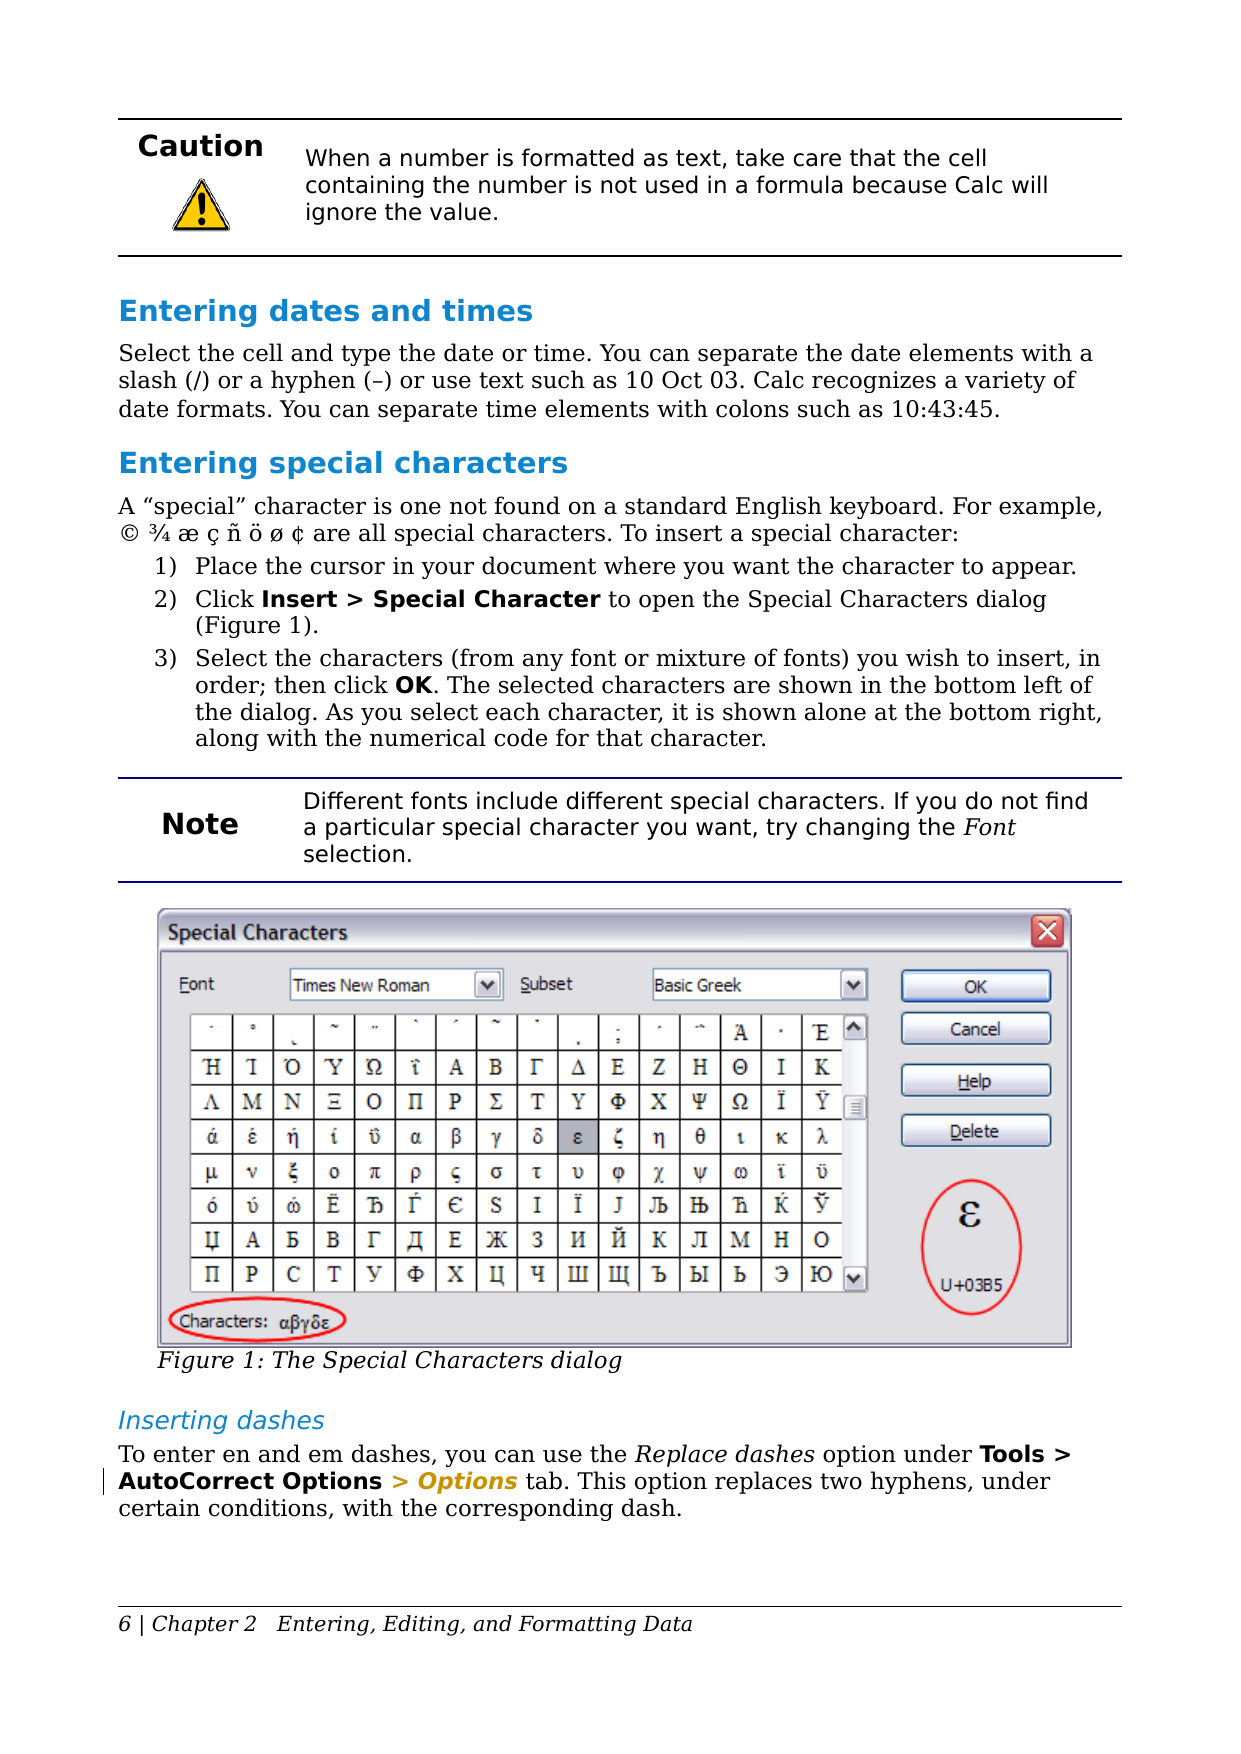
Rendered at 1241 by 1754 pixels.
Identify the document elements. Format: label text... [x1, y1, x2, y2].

subtitle Entering special characters [118, 447, 1122, 481]
list A “special” character is one not found on a standard English keyboard. For example, © ¾ æ ç ñ ö ø ¢ are all special characters. To insert a special character: [118, 493, 1122, 546]
list Click Insert > Special Character to open the Special Characters dialog (Figure 1). [177, 586, 1122, 639]
table_header Different fonts include different special characters. If you do not find a particular special character you want, try changing the Font selection. [281, 779, 1122, 881]
text Figure 1: The Special Characters dialog [157, 908, 1083, 1374]
picture [157, 908, 1072, 1348]
text Select the cell and type the date or time. You can separate the date elements with a slash (/) or a hyphen (–) or use text such as 10 Oct 03. Calc recognizes a variety of date formats. You can separate time elements with colons such as 10:43:45. [118, 340, 1122, 422]
table_header When a number is formatted as text, take care that the cell containing the number is not used in a formula because Calc will ignore the value. [283, 120, 1122, 255]
text To enter en and em dashes, you can use the Replace dashes option under Tools > AutoCorrect Options > Options tab. This option replaces two hyphens, under certain conditions, with the corresponding dash. [118, 1442, 1122, 1522]
picture [168, 174, 233, 235]
list Select the characters (from any font or mixture of fonts) you wish to insert, in order; then click OK. The selected characters are shown in the bottom left of the dialog. As you select each character, it is shown alone at the bottom right, along with the numerical code for that character. [177, 645, 1122, 752]
table_header Note [118, 779, 281, 881]
table_header Caution [118, 120, 283, 255]
subtitle Inserting dashes [118, 1406, 1122, 1435]
subtitle Entering dates and times [118, 294, 1122, 328]
list Place the cursor in your document where you want the character to appear. [177, 553, 1122, 579]
